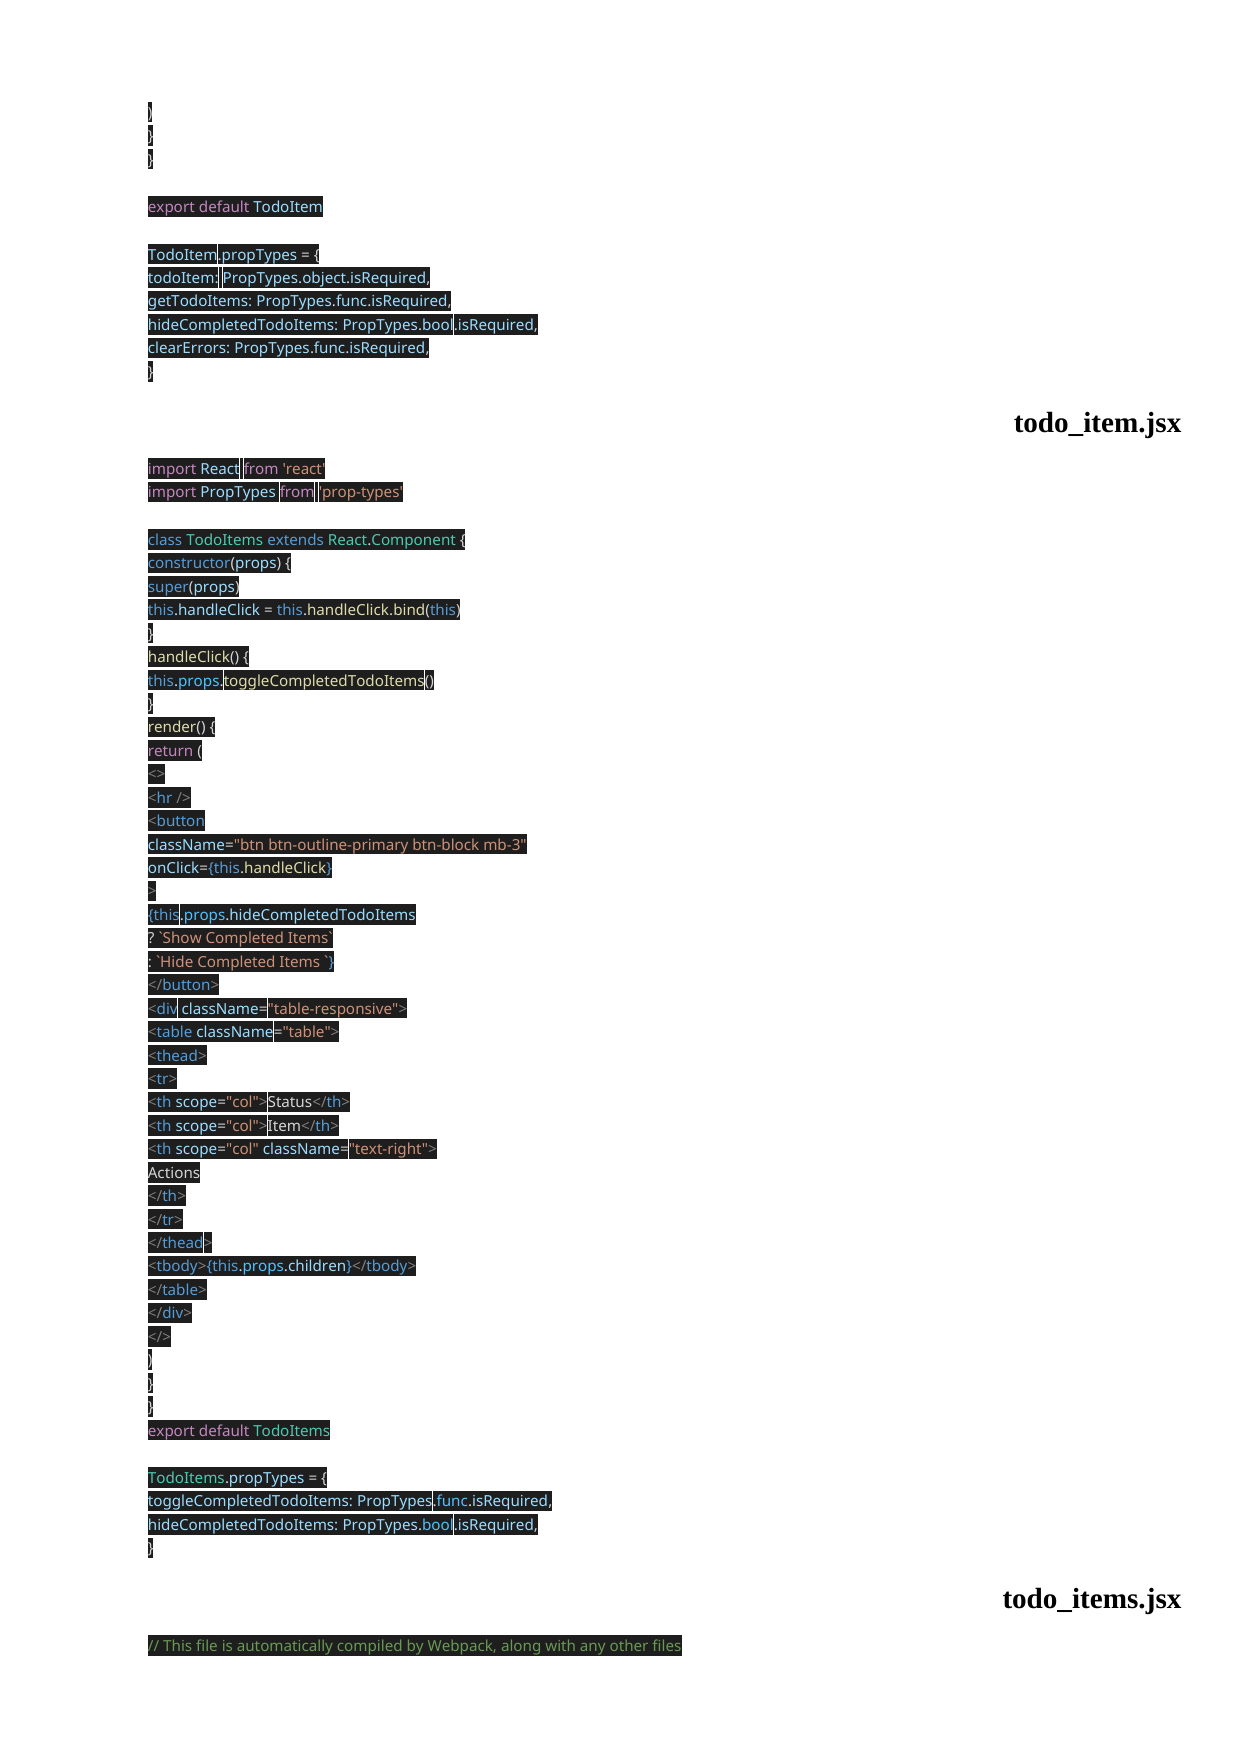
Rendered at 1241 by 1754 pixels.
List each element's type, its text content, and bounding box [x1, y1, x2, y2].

text todo_items.jsx [148, 1582, 1181, 1615]
text import React from 'react' [148, 458, 1181, 479]
text TodoItem.propTypes = { [148, 241, 1181, 264]
text <thead> [148, 1042, 1181, 1065]
text this.props.toggleCompletedTodoItems() [148, 667, 1181, 690]
text handleClick() { [148, 643, 1181, 667]
text } [148, 690, 1181, 714]
text </> [148, 1323, 1181, 1347]
text todoItem: PropTypes.object.isRequired, [148, 264, 1181, 288]
text } [148, 358, 1181, 382]
text <> [148, 761, 1181, 784]
text </tr> [148, 1206, 1181, 1229]
text <tbody>{this.props.children}</tbody> [148, 1253, 1181, 1276]
text <th scope="col">Item</th> [148, 1112, 1181, 1136]
text <th scope="col" className="text-right"> [148, 1136, 1181, 1159]
text <table className="table"> [148, 1018, 1181, 1042]
text </button> [148, 972, 1181, 995]
text <div className="table-responsive"> [148, 995, 1181, 1018]
text export default TodoItem [148, 193, 1181, 217]
text toggleCompletedTodoItems: PropTypes.func.isRequired, [148, 1488, 1181, 1511]
text ) [148, 99, 1181, 122]
text className="btn btn-outline-primary btn-block mb-3" [148, 831, 1181, 854]
text } [148, 122, 1181, 146]
text Actions [148, 1159, 1181, 1183]
text } [148, 1370, 1181, 1393]
text } [148, 620, 1181, 643]
text > [148, 878, 1181, 901]
text getTodoItems: PropTypes.func.isRequired, [148, 288, 1181, 311]
text </table> [148, 1276, 1181, 1300]
text return ( [148, 737, 1181, 761]
text <hr /> [148, 784, 1181, 808]
text super(props) [148, 573, 1181, 597]
text constructor(props) { [148, 550, 1181, 573]
text : `Hide Completed Items `} [148, 948, 1181, 972]
text </thead> [148, 1229, 1181, 1253]
text ? `Show Completed Items` [148, 925, 1181, 948]
text hideCompletedTodoItems: PropTypes.bool.isRequired, [148, 1511, 1181, 1535]
text <button [148, 808, 1181, 831]
text render() { [148, 714, 1181, 737]
text } [148, 1393, 1181, 1417]
text todo_item.jsx [148, 405, 1181, 438]
text hideCompletedTodoItems: PropTypes.bool.isRequired, [148, 311, 1181, 335]
text import PropTypes from 'prop-types' [148, 479, 1181, 502]
text <th scope="col">Status</th> [148, 1089, 1181, 1112]
text <tr> [148, 1065, 1181, 1089]
text clearErrors: PropTypes.func.isRequired, [148, 335, 1181, 358]
text TodoItems.propTypes = { [148, 1464, 1181, 1488]
text this.handleClick = this.handleClick.bind(this) [148, 597, 1181, 620]
text } [148, 146, 1181, 169]
text } [148, 1535, 1181, 1558]
text </div> [148, 1300, 1181, 1323]
text ) [148, 1347, 1181, 1370]
text // This file is automatically compiled by Webpack, along with any other files [148, 1635, 1181, 1656]
text </th> [148, 1183, 1181, 1206]
text export default TodoItems [148, 1417, 1181, 1440]
text {this.props.hideCompletedTodoItems [148, 901, 1181, 925]
text onClick={this.handleClick} [148, 854, 1181, 878]
text class TodoItems extends React.Component { [148, 526, 1181, 550]
